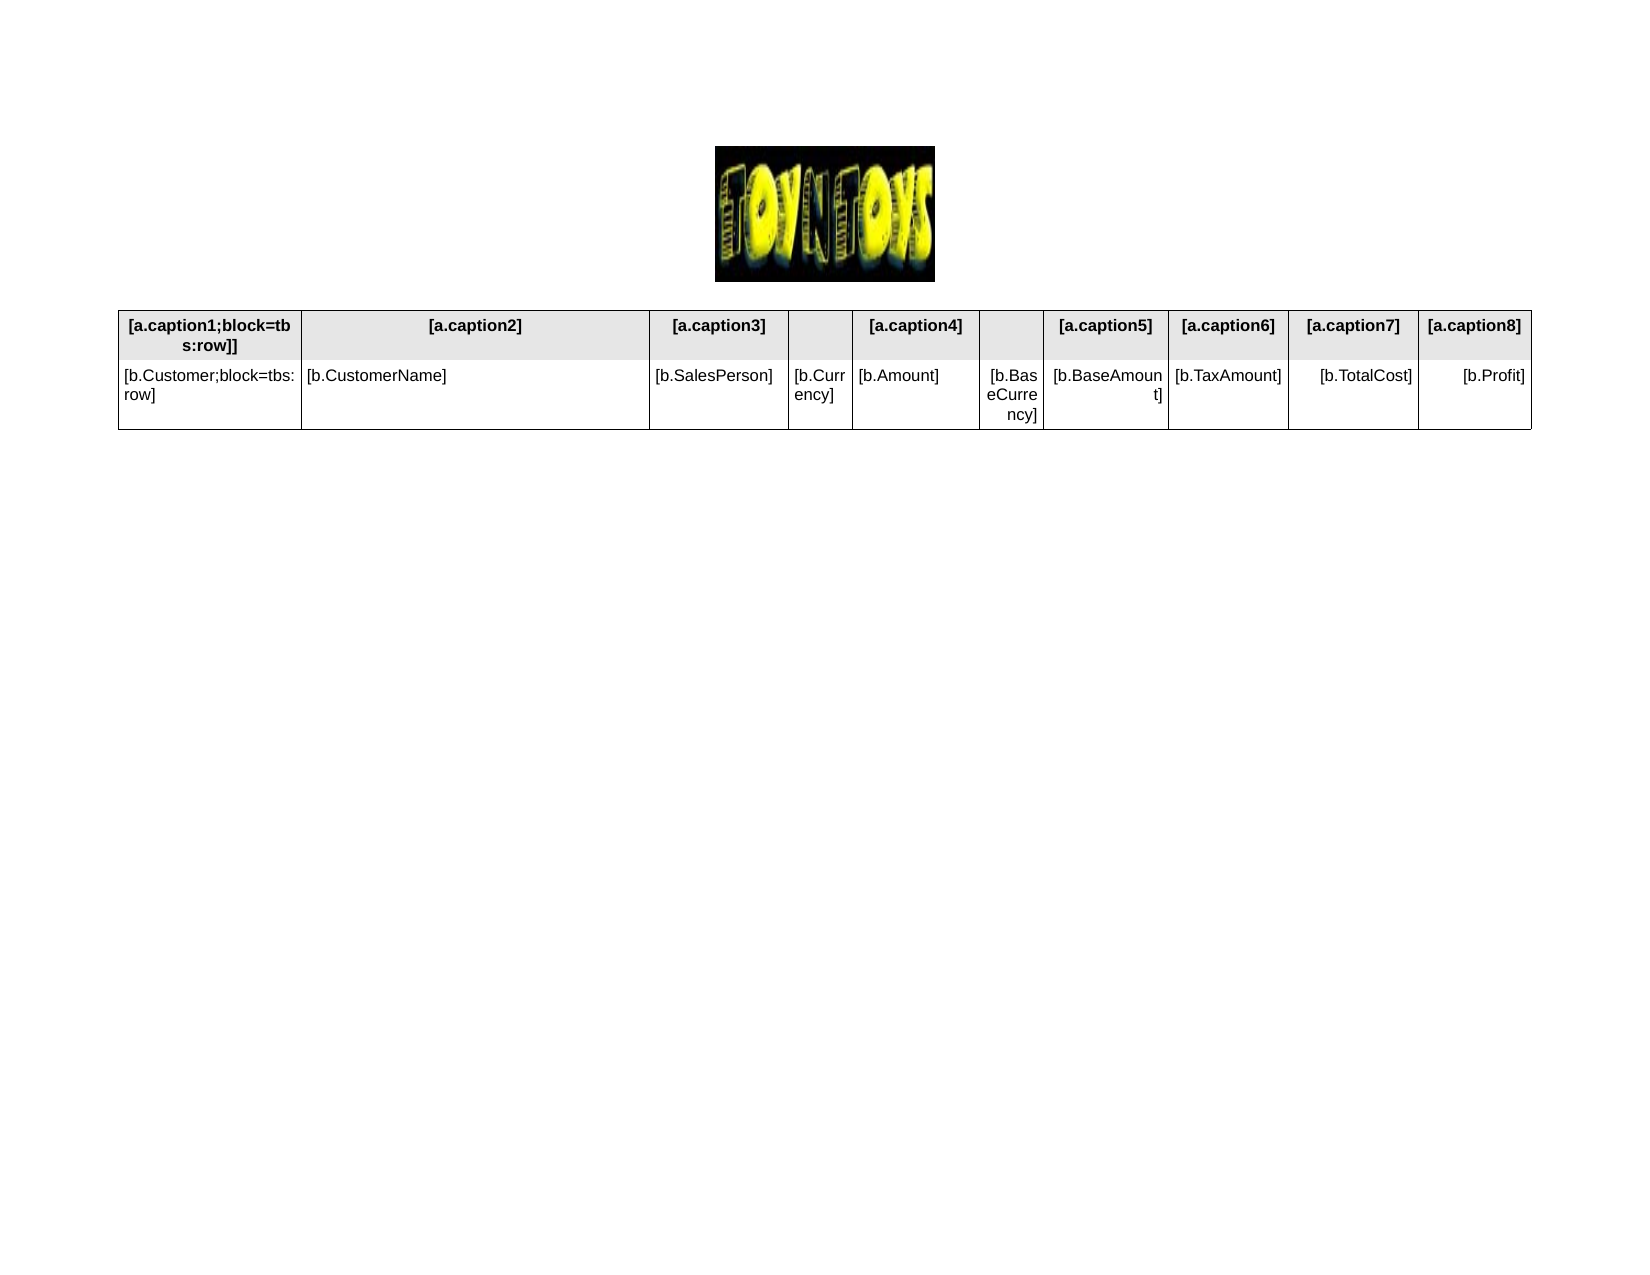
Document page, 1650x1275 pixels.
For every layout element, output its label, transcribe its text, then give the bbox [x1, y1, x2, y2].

table_cell [b.Customer;block=tbs:row] [119, 360, 301, 429]
table_cell [b.BaseAmount] [1044, 360, 1168, 429]
table_header [980, 311, 1043, 360]
table_header [a.caption3] [650, 311, 788, 360]
table_cell [b.BaseCurrency] [980, 360, 1043, 429]
table_cell [b.Amount] [853, 360, 979, 429]
table_cell [b.CustomerName] [302, 360, 649, 429]
table_header [789, 311, 852, 360]
table_header [a.caption6] [1169, 311, 1288, 360]
table_cell [b.TotalCost] [1289, 360, 1418, 429]
table_header [a.caption1;block=tbs:row]] [119, 311, 301, 360]
table_header [a.caption8] [1419, 311, 1531, 360]
table_cell [b.TaxAmount] [1169, 360, 1288, 429]
table_header [a.caption2] [302, 311, 649, 360]
table_cell [b.SalesPerson] [650, 360, 788, 429]
table_cell [b.Currency] [789, 360, 852, 429]
table_header [a.caption7] [1289, 311, 1418, 360]
picture [715, 146, 935, 282]
table_cell [b.Profit] [1419, 360, 1531, 429]
table_header [a.caption4] [853, 311, 979, 360]
table_header [a.caption5] [1044, 311, 1168, 360]
